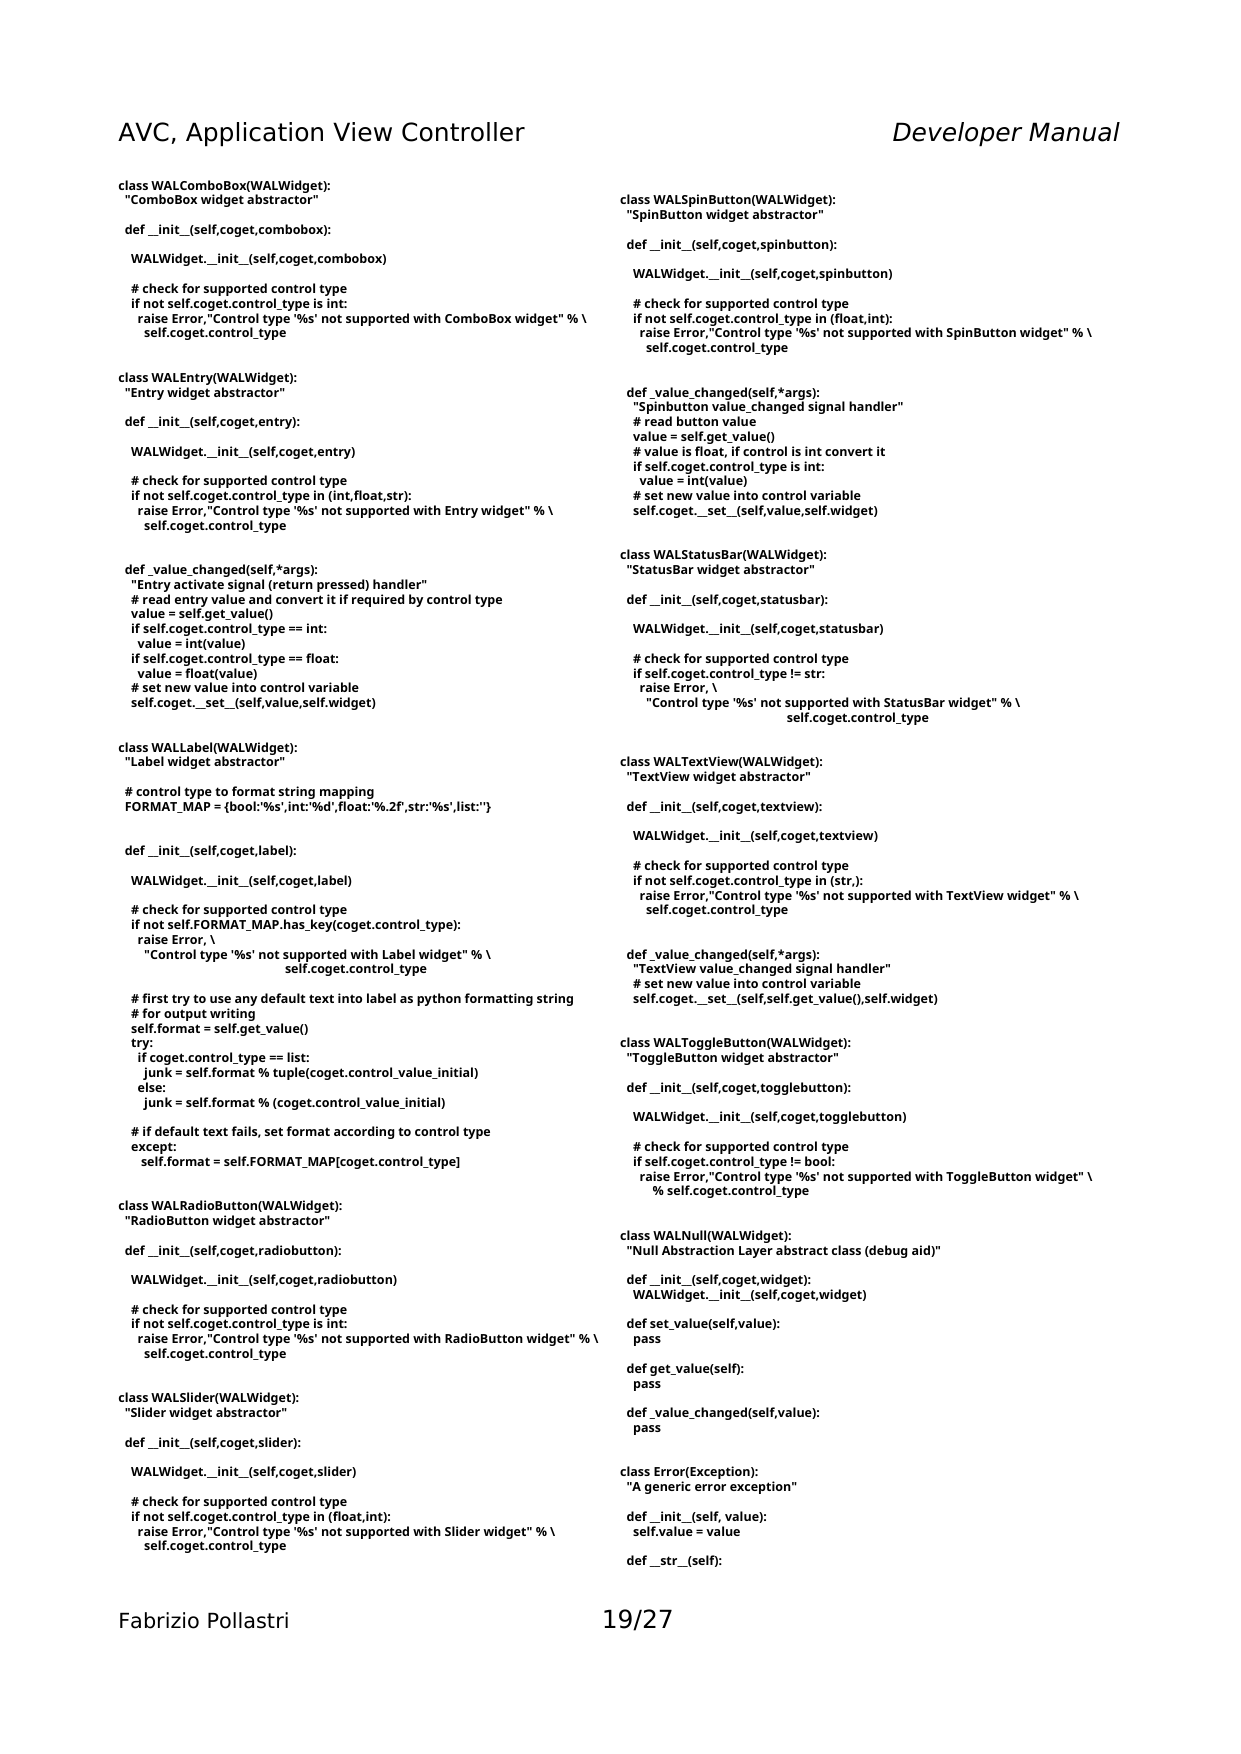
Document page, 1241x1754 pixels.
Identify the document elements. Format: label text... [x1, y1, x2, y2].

text self.coget.control_type [118, 1539, 620, 1554]
text "StatusBar widget abstractor" [620, 563, 1122, 577]
text WALWidget.__init__(self,coget,entry) [118, 444, 620, 459]
text class WALStatusBar(WALWidget): [620, 548, 1122, 563]
text self.coget.control_type [620, 903, 1122, 918]
text self.format = self.FORMAT_MAP[coget.control_type] [118, 1154, 620, 1169]
text # read button value [620, 415, 1122, 429]
text "Control type '%s' not supported with StatusBar widget" % \ [620, 696, 1122, 711]
text value = int(value) [620, 474, 1122, 489]
text def get_value(self): [620, 1361, 1122, 1376]
text WALWidget.__init__(self,coget,togglebutton) [620, 1110, 1122, 1125]
text if not self.coget.control_type in (str,): [620, 873, 1122, 888]
text "A generic error exception" [620, 1480, 1122, 1494]
text "ComboBox widget abstractor" [118, 193, 620, 208]
text WALWidget.__init__(self,coget,label) [118, 873, 620, 888]
text self.coget.control_type [118, 962, 620, 977]
text if self.coget.control_type == int: [118, 622, 620, 637]
text raise Error, \ [620, 681, 1122, 696]
text else: [118, 1080, 620, 1095]
text # if default text fails, set format according to control type [118, 1125, 620, 1139]
text self.coget.control_type [620, 341, 1122, 356]
text class WALToggleButton(WALWidget): [620, 1036, 1122, 1051]
text if self.coget.control_type != str: [620, 666, 1122, 681]
text # check for supported control type [118, 903, 620, 918]
text # check for supported control type [118, 1302, 620, 1317]
text def __init__(self,coget,entry): [118, 415, 620, 429]
text pass [620, 1332, 1122, 1347]
text if not self.coget.control_type in (float,int): [620, 311, 1122, 326]
text def __str__(self): [620, 1554, 1122, 1568]
text self.format = self.get_value() [118, 1021, 620, 1036]
text WALWidget.__init__(self,coget,slider) [118, 1465, 620, 1480]
text WALWidget.__init__(self,coget,radiobutton) [118, 1273, 620, 1287]
text # first try to use any default text into label as python formatting string [118, 992, 620, 1006]
text raise Error,"Control type '%s' not supported with ComboBox widget" % \ [118, 311, 620, 326]
text value = self.get_value() [620, 429, 1122, 444]
text # check for supported control type [620, 296, 1122, 311]
text def _value_changed(self,*args): [118, 563, 620, 577]
text "Slider widget abstractor" [118, 1406, 620, 1421]
text class WALSpinButton(WALWidget): [620, 193, 1122, 208]
text # check for supported control type [620, 651, 1122, 666]
text WALWidget.__init__(self,coget,widget) [620, 1287, 1122, 1302]
text def __init__(self,coget,slider): [118, 1435, 620, 1450]
text class WALComboBox(WALWidget): [118, 178, 620, 193]
text raise Error,"Control type '%s' not supported with Slider widget" % \ [118, 1524, 620, 1539]
text def __init__(self,coget,widget): [620, 1273, 1122, 1287]
text if self.coget.control_type != bool: [620, 1154, 1122, 1169]
text if not self.coget.control_type in (int,float,str): [118, 489, 620, 503]
text "TextView widget abstractor" [620, 770, 1122, 784]
text # check for supported control type [620, 858, 1122, 873]
text WALWidget.__init__(self,coget,combobox) [118, 252, 620, 267]
text raise Error,"Control type '%s' not supported with SpinButton widget" % \ [620, 326, 1122, 341]
text raise Error, \ [118, 932, 620, 947]
text def __init__(self,coget,spinbutton): [620, 237, 1122, 252]
text # read entry value and convert it if required by control type [118, 592, 620, 607]
text pass [620, 1376, 1122, 1391]
text def __init__(self,coget,statusbar): [620, 592, 1122, 607]
text # for output writing [118, 1006, 620, 1021]
text pass [620, 1421, 1122, 1435]
text raise Error,"Control type '%s' not supported with RadioButton widget" % \ [118, 1332, 620, 1347]
text junk = self.format % (coget.control_value_initial) [118, 1095, 620, 1110]
text if not self.coget.control_type is int: [118, 296, 620, 311]
text self.coget.control_type [118, 1347, 620, 1361]
text WALWidget.__init__(self,coget,spinbutton) [620, 267, 1122, 282]
text try: [118, 1036, 620, 1051]
text value = self.get_value() [118, 607, 620, 622]
text def __init__(self,coget,label): [118, 844, 620, 858]
text value = int(value) [118, 637, 620, 651]
text "Entry activate signal (return pressed) handler" [118, 577, 620, 592]
text def __init__(self,coget,textview): [620, 799, 1122, 814]
text raise Error,"Control type '%s' not supported with ToggleButton widget" \ [620, 1169, 1122, 1184]
text class WALSlider(WALWidget): [118, 1391, 620, 1406]
text self.value = value [620, 1524, 1122, 1539]
text FORMAT_MAP = {bool:'%s',int:'%d',float:'%.2f',str:'%s',list:''} [118, 799, 620, 814]
text self.coget.__set__(self,value,self.widget) [118, 696, 620, 711]
text if self.coget.control_type == float: [118, 651, 620, 666]
text self.coget.control_type [118, 326, 620, 341]
text % self.coget.control_type [620, 1184, 1122, 1199]
text if coget.control_type == list: [118, 1051, 620, 1066]
text # check for supported control type [118, 474, 620, 489]
text # check for supported control type [620, 1139, 1122, 1154]
text def __init__(self, value): [620, 1509, 1122, 1524]
text class Error(Exception): [620, 1465, 1122, 1480]
text WALWidget.__init__(self,coget,statusbar) [620, 622, 1122, 637]
text class WALLabel(WALWidget): [118, 740, 620, 755]
text raise Error,"Control type '%s' not supported with Entry widget" % \ [118, 503, 620, 518]
text "Control type '%s' not supported with Label widget" % \ [118, 947, 620, 962]
text # control type to format string mapping [118, 784, 620, 799]
text self.coget.control_type [620, 711, 1122, 725]
text "SpinButton widget abstractor" [620, 208, 1122, 222]
text raise Error,"Control type '%s' not supported with TextView widget" % \ [620, 888, 1122, 903]
text self.coget.control_type [118, 518, 620, 533]
text except: [118, 1139, 620, 1154]
text # check for supported control type [118, 282, 620, 296]
text def _value_changed(self,*args): [620, 385, 1122, 400]
text value = float(value) [118, 666, 620, 681]
text # check for supported control type [118, 1494, 620, 1509]
text def _value_changed(self,*args): [620, 947, 1122, 962]
text self.coget.__set__(self,value,self.widget) [620, 503, 1122, 518]
text class WALEntry(WALWidget): [118, 370, 620, 385]
text # set new value into control variable [118, 681, 620, 696]
text def __init__(self,coget,combobox): [118, 222, 620, 237]
text "Spinbutton value_changed signal handler" [620, 400, 1122, 415]
text "TextView value_changed signal handler" [620, 962, 1122, 977]
text "RadioButton widget abstractor" [118, 1213, 620, 1228]
text "Entry widget abstractor" [118, 385, 620, 400]
text class WALRadioButton(WALWidget): [118, 1199, 620, 1213]
text class WALTextView(WALWidget): [620, 755, 1122, 770]
text if self.coget.control_type is int: [620, 459, 1122, 474]
text # value is float, if control is int convert it [620, 444, 1122, 459]
text def set_value(self,value): [620, 1317, 1122, 1332]
text def __init__(self,coget,radiobutton): [118, 1243, 620, 1258]
text def __init__(self,coget,togglebutton): [620, 1080, 1122, 1095]
text WALWidget.__init__(self,coget,textview) [620, 829, 1122, 844]
text def _value_changed(self,value): [620, 1406, 1122, 1421]
text "ToggleButton widget abstractor" [620, 1051, 1122, 1066]
text if not self.coget.control_type in (float,int): [118, 1509, 620, 1524]
text # set new value into control variable [620, 489, 1122, 503]
text class WALNull(WALWidget): [620, 1228, 1122, 1243]
text "Label widget abstractor" [118, 755, 620, 770]
text "Null Abstraction Layer abstract class (debug aid)" [620, 1243, 1122, 1258]
text self.coget.__set__(self,self.get_value(),self.widget) [620, 992, 1122, 1006]
text if not self.coget.control_type is int: [118, 1317, 620, 1332]
text junk = self.format % tuple(coget.control_value_initial) [118, 1066, 620, 1080]
text # set new value into control variable [620, 977, 1122, 992]
text if not self.FORMAT_MAP.has_key(coget.control_type): [118, 918, 620, 932]
